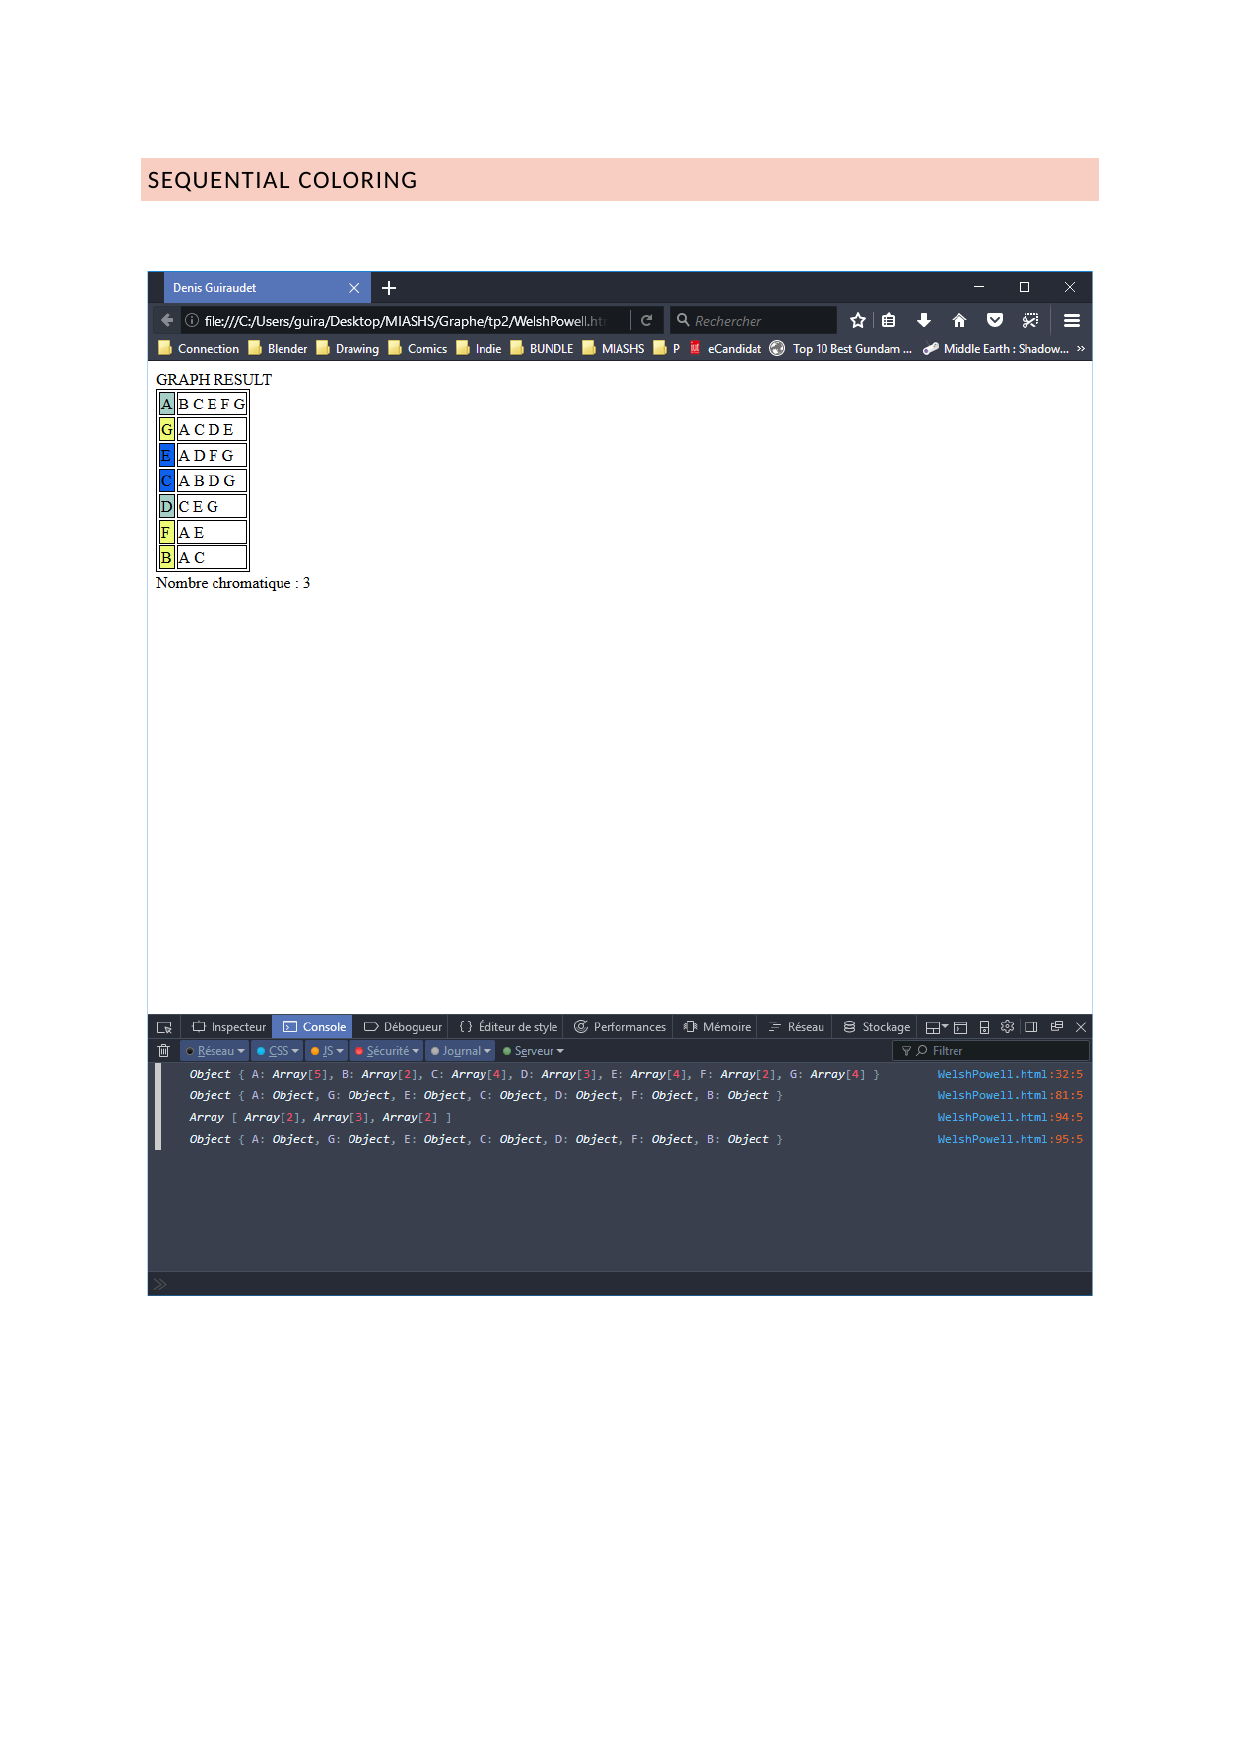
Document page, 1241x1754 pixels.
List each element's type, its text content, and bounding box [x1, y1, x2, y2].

subtitle sequential coloring [148, 164, 1093, 195]
picture [147, 271, 1093, 1296]
